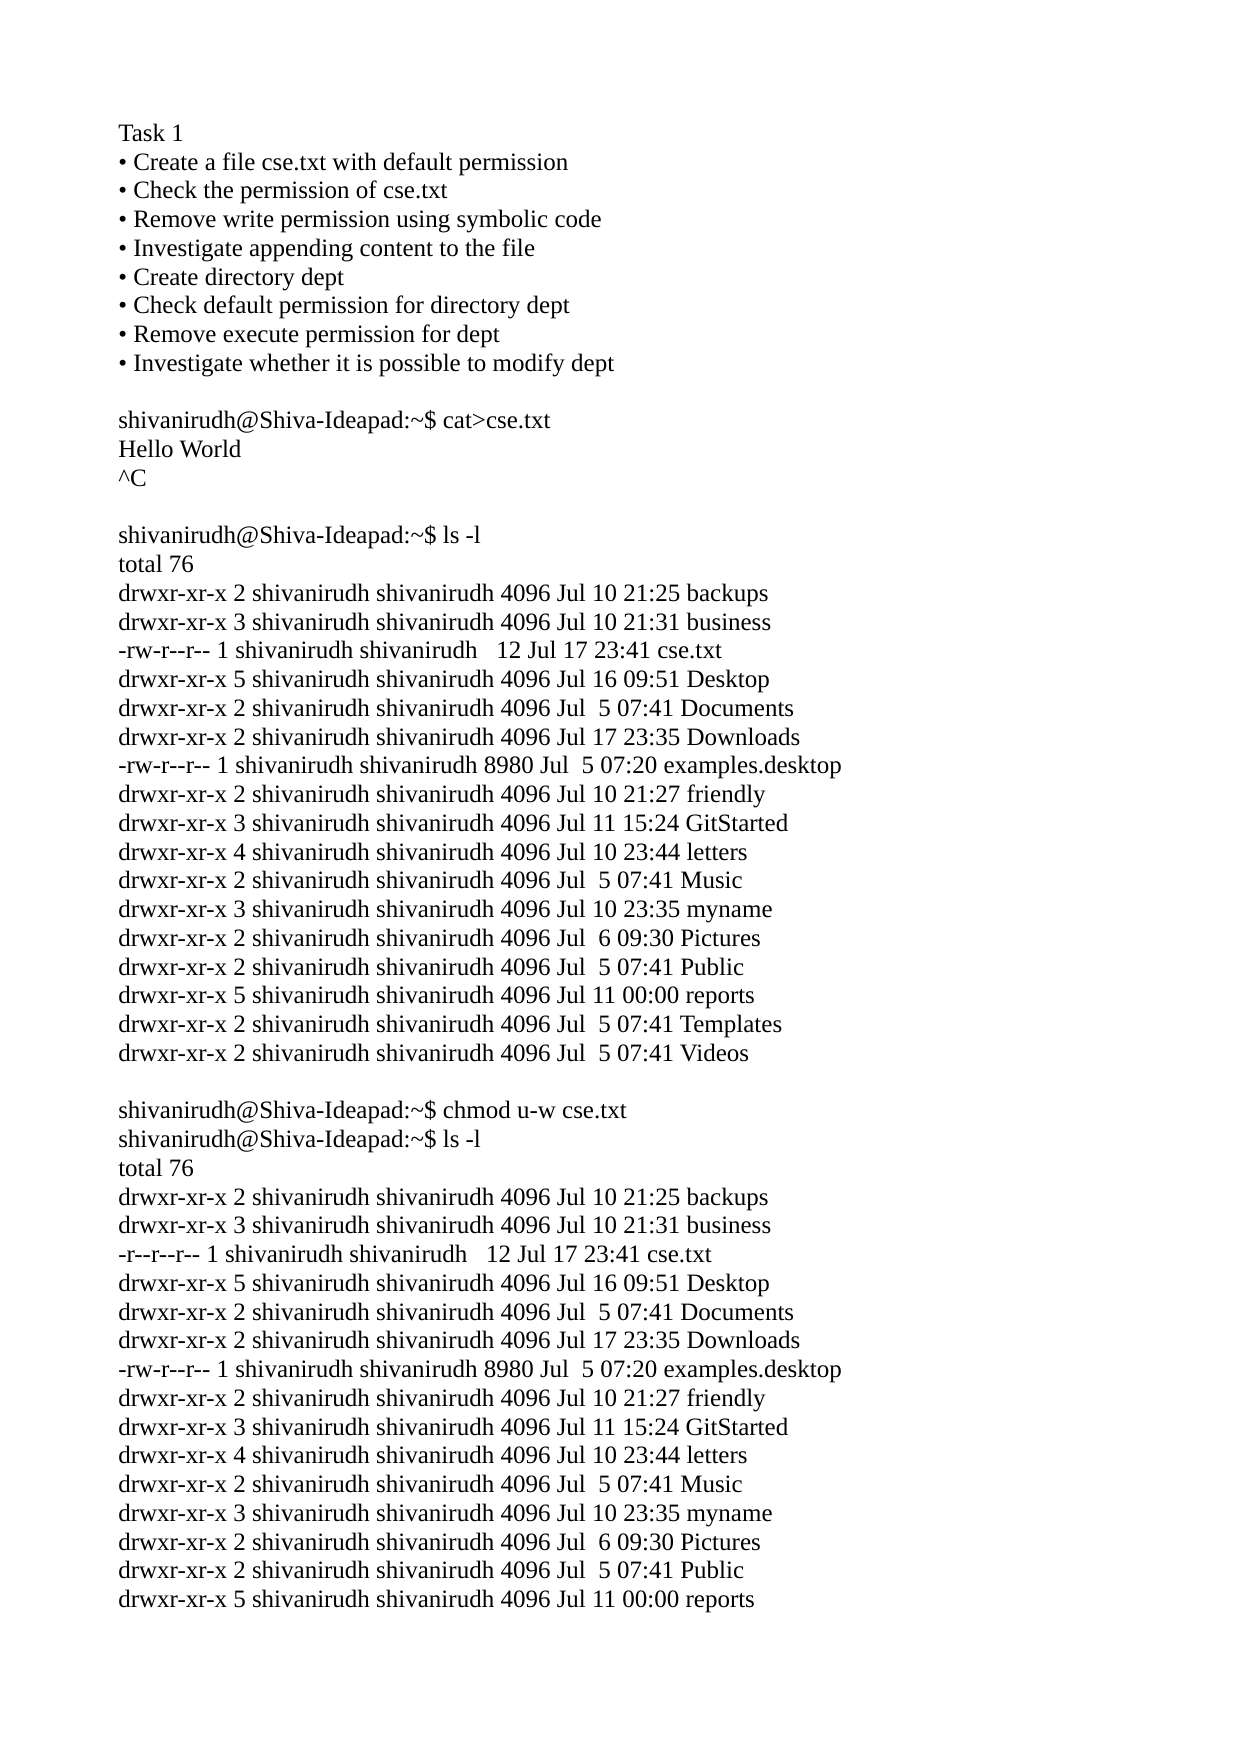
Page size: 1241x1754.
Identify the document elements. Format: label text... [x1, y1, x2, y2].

text • Create directory dept [118, 262, 1122, 291]
text shivanirudh@Shiva-Ideapad:~$ ls -l [118, 521, 1122, 549]
text -rw-r--r-- 1 shivanirudh shivanirudh 12 Jul 17 23:41 cse.txt [118, 636, 1122, 664]
text drwxr-xr-x 2 shivanirudh shivanirudh 4096 Jul 6 09:30 Pictures [118, 1527, 1122, 1556]
text drwxr-xr-x 4 shivanirudh shivanirudh 4096 Jul 10 23:44 letters [118, 1441, 1122, 1469]
text • Investigate appending content to the file [118, 233, 1122, 262]
text • Remove write permission using symbolic code [118, 204, 1122, 233]
text drwxr-xr-x 2 shivanirudh shivanirudh 4096 Jul 10 21:27 friendly [118, 779, 1122, 808]
text drwxr-xr-x 3 shivanirudh shivanirudh 4096 Jul 11 15:24 GitStarted [118, 1412, 1122, 1441]
text drwxr-xr-x 2 shivanirudh shivanirudh 4096 Jul 5 07:41 Documents [118, 693, 1122, 722]
text • Create a file cse.txt with default permission [118, 147, 1122, 176]
text drwxr-xr-x 3 shivanirudh shivanirudh 4096 Jul 10 23:35 myname [118, 1498, 1122, 1527]
text drwxr-xr-x 2 shivanirudh shivanirudh 4096 Jul 5 07:41 Music [118, 866, 1122, 894]
text shivanirudh@Shiva-Ideapad:~$ ls -l [118, 1124, 1122, 1153]
text -r--r--r-- 1 shivanirudh shivanirudh 12 Jul 17 23:41 cse.txt [118, 1239, 1122, 1268]
text • Check the permission of cse.txt [118, 176, 1122, 204]
text -rw-r--r-- 1 shivanirudh shivanirudh 8980 Jul 5 07:20 examples.desktop [118, 1354, 1122, 1383]
text drwxr-xr-x 5 shivanirudh shivanirudh 4096 Jul 11 00:00 reports [118, 981, 1122, 1009]
text drwxr-xr-x 2 shivanirudh shivanirudh 4096 Jul 5 07:41 Templates [118, 1009, 1122, 1038]
text drwxr-xr-x 5 shivanirudh shivanirudh 4096 Jul 11 00:00 reports [118, 1584, 1122, 1613]
text Task 1 [118, 118, 1122, 147]
text drwxr-xr-x 2 shivanirudh shivanirudh 4096 Jul 5 07:41 Documents [118, 1297, 1122, 1326]
text Hello World [118, 434, 1122, 463]
text drwxr-xr-x 2 shivanirudh shivanirudh 4096 Jul 17 23:35 Downloads [118, 1326, 1122, 1354]
text drwxr-xr-x 4 shivanirudh shivanirudh 4096 Jul 10 23:44 letters [118, 837, 1122, 866]
text total 76 [118, 1153, 1122, 1182]
text • Check default permission for directory dept [118, 291, 1122, 319]
text drwxr-xr-x 5 shivanirudh shivanirudh 4096 Jul 16 09:51 Desktop [118, 664, 1122, 693]
text -rw-r--r-- 1 shivanirudh shivanirudh 8980 Jul 5 07:20 examples.desktop [118, 751, 1122, 779]
text drwxr-xr-x 2 shivanirudh shivanirudh 4096 Jul 17 23:35 Downloads [118, 722, 1122, 751]
text • Remove execute permission for dept [118, 319, 1122, 348]
text shivanirudh@Shiva-Ideapad:~$ cat>cse.txt [118, 406, 1122, 434]
text drwxr-xr-x 2 shivanirudh shivanirudh 4096 Jul 10 21:25 backups [118, 1182, 1122, 1211]
text drwxr-xr-x 2 shivanirudh shivanirudh 4096 Jul 5 07:41 Public [118, 1556, 1122, 1584]
text drwxr-xr-x 2 shivanirudh shivanirudh 4096 Jul 6 09:30 Pictures [118, 923, 1122, 952]
text drwxr-xr-x 2 shivanirudh shivanirudh 4096 Jul 10 21:27 friendly [118, 1383, 1122, 1412]
text drwxr-xr-x 3 shivanirudh shivanirudh 4096 Jul 10 21:31 business [118, 1211, 1122, 1239]
text drwxr-xr-x 2 shivanirudh shivanirudh 4096 Jul 5 07:41 Public [118, 952, 1122, 981]
text drwxr-xr-x 5 shivanirudh shivanirudh 4096 Jul 16 09:51 Desktop [118, 1268, 1122, 1297]
text ^C [118, 463, 1122, 492]
text drwxr-xr-x 3 shivanirudh shivanirudh 4096 Jul 10 23:35 myname [118, 894, 1122, 923]
text shivanirudh@Shiva-Ideapad:~$ chmod u-w cse.txt [118, 1096, 1122, 1124]
text drwxr-xr-x 2 shivanirudh shivanirudh 4096 Jul 5 07:41 Videos [118, 1038, 1122, 1067]
text drwxr-xr-x 2 shivanirudh shivanirudh 4096 Jul 5 07:41 Music [118, 1469, 1122, 1498]
text • Investigate whether it is possible to modify dept [118, 348, 1122, 377]
text drwxr-xr-x 2 shivanirudh shivanirudh 4096 Jul 10 21:25 backups [118, 578, 1122, 607]
text total 76 [118, 549, 1122, 578]
text drwxr-xr-x 3 shivanirudh shivanirudh 4096 Jul 10 21:31 business [118, 607, 1122, 636]
text drwxr-xr-x 3 shivanirudh shivanirudh 4096 Jul 11 15:24 GitStarted [118, 808, 1122, 837]
